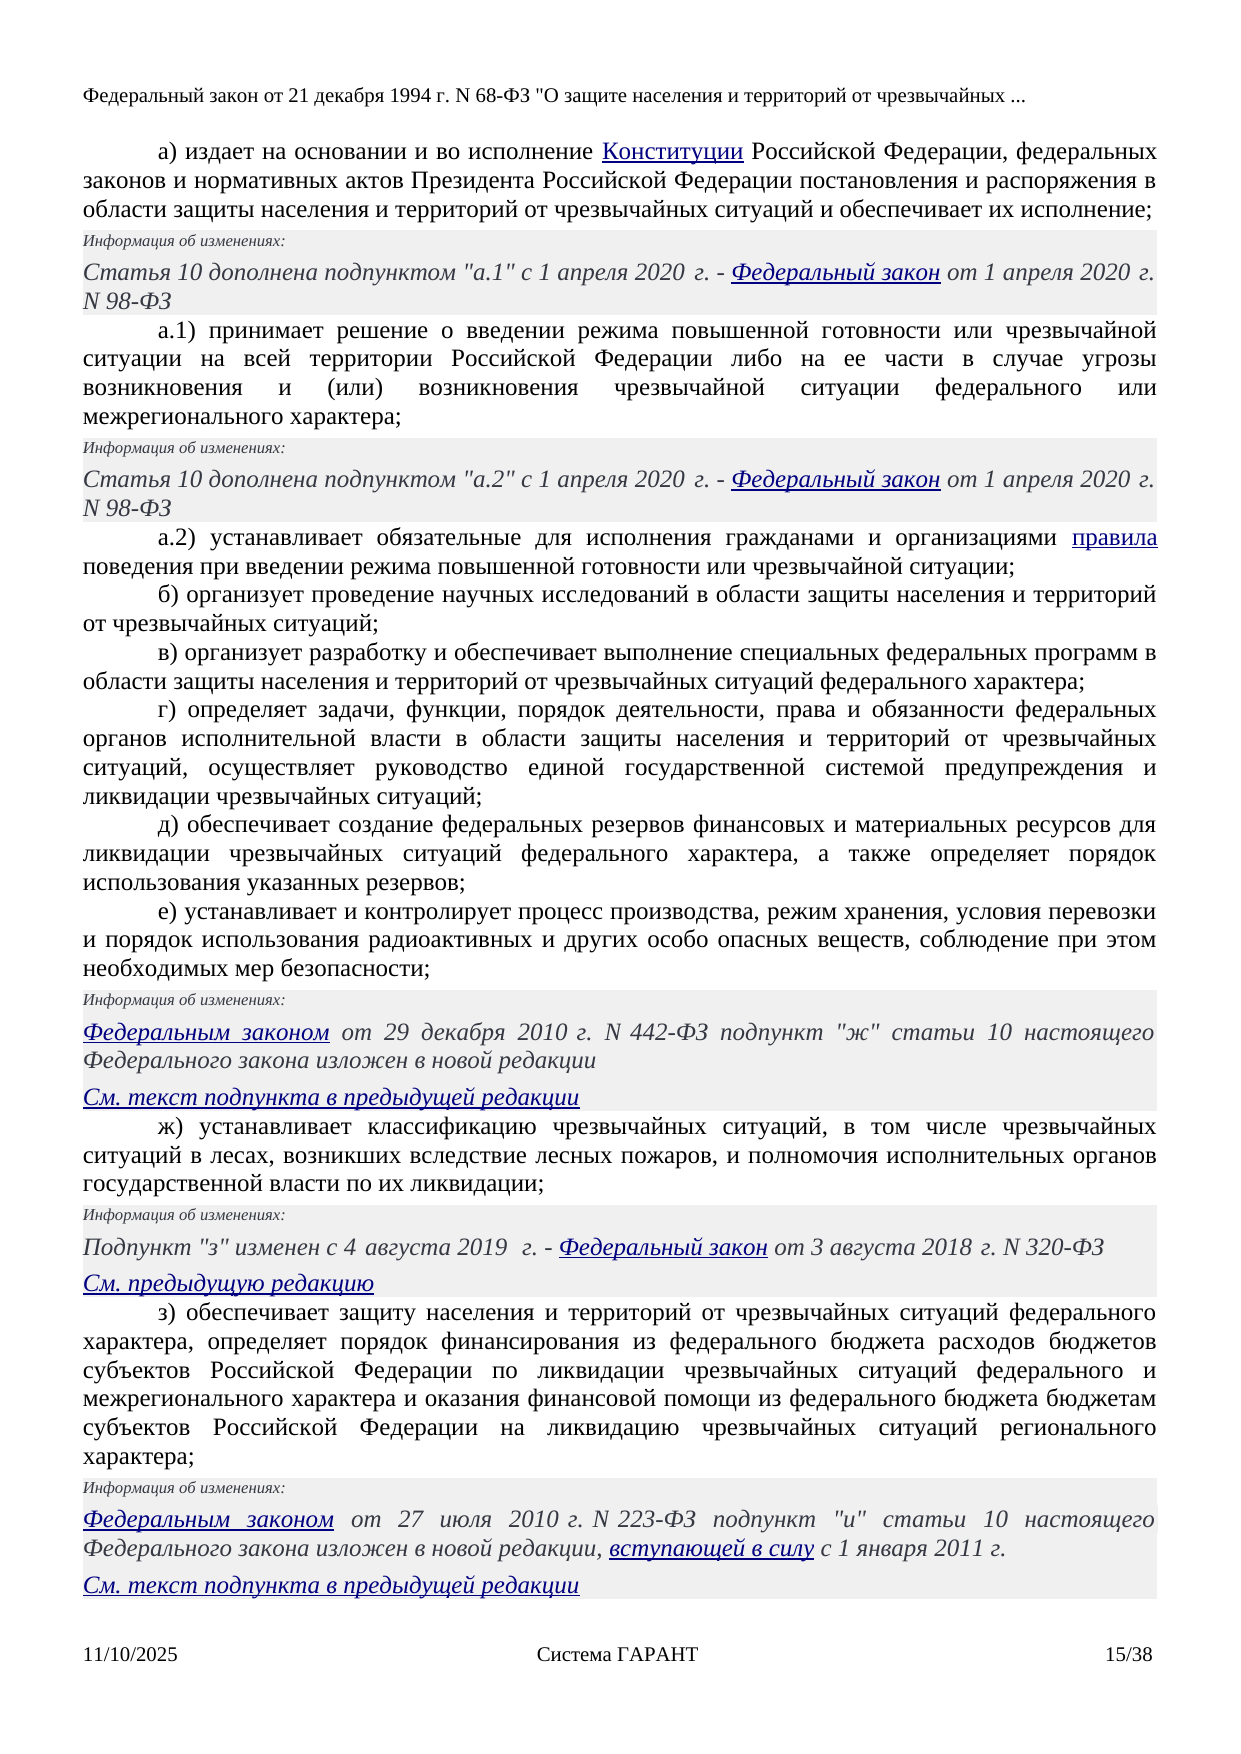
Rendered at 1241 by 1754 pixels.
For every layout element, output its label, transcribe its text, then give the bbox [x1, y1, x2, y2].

text Статья 10 дополнена подпунктом "а.2" с 1 апреля 2020 г. - Федеральный закон от 1 апреля 2020 г. N 98-ФЗ [174, 493, 1157, 522]
text Федеральным законом от 27 июля 2010 г. N 223-ФЗ подпункт "и" статьи 10 настоящего Федерального закона изложен в новой редакции, вступающей в силу с 1 января 2011 г. [1009, 1533, 1157, 1562]
text См. предыдущую редакцию [83, 1268, 1157, 1297]
text а) издает на основании и во исполнение Конституции Российской Федерации, федеральных законов и нормативных актов Президента Российской Федерации постановления и распоряжения в области защиты населения и территорий от чрезвычайных ситуаций и обеспечивает их исполнение; [83, 136, 1157, 222]
text Федеральным законом от 29 декабря 2010 г. N 442-ФЗ подпункт "ж" статьи 10 настоящего Федерального закона изложен в новой редакции [599, 1046, 1157, 1074]
text ж) устанавливает классификацию чрезвычайных ситуаций, в том числе чрезвычайных ситуаций в лесах, возникших вследствие лесных пожаров, и полномочия исполнительных органов государственной власти по их ликвидации; [83, 1111, 1157, 1197]
text Информация об изменениях: [287, 230, 1157, 249]
text Статья 10 дополнена подпунктом "а.1" с 1 апреля 2020 г. - Федеральный закон от 1 апреля 2020 г. N 98-ФЗ [174, 286, 1157, 315]
text г) определяет задачи, функции, порядок деятельности, права и обязанности федеральных органов исполнительной власти в области защиты населения и территорий от чрезвычайных ситуаций, осуществляет руководство единой государственной системой предупреждения и ликвидации чрезвычайных ситуаций; [83, 694, 1157, 809]
text б) организует проведение научных исследований в области защиты населения и территорий от чрезвычайных ситуаций; [83, 579, 1157, 637]
text См. текст подпункта в предыдущей редакции [582, 1570, 1157, 1599]
text з) обеспечивает защиту населения и территорий от чрезвычайных ситуаций федерального характера, определяет порядок финансирования из федерального бюджета расходов бюджетов субъектов Российской Федерации по ликвидации чрезвычайных ситуаций федерального и межрегионального характера и оказания финансовой помощи из федерального бюджета бюджетам субъектов Российской Федерации на ликвидацию чрезвычайных ситуаций регионального характера; [83, 1297, 1157, 1470]
text в) организует разработку и обеспечивает выполнение специальных федеральных программ в области защиты населения и территорий от чрезвычайных ситуаций федерального характера; [83, 637, 1157, 694]
text Информация об изменениях: [287, 990, 1157, 1009]
text См. текст подпункта в предыдущей редакции [582, 1082, 1157, 1111]
text Информация об изменениях: [287, 1478, 1157, 1497]
text Информация об изменениях: [287, 1205, 1157, 1224]
text д) обеспечивает создание федеральных резервов финансовых и материальных ресурсов для ликвидации чрезвычайных ситуаций федерального характера, а также определяет порядок использования указанных резервов; [83, 809, 1157, 896]
text а.1) принимает решение о введении режима повышенной готовности или чрезвычайной ситуации на всей территории Российской Федерации либо на ее части в случае угрозы возникновения и (или) возникновения чрезвычайной ситуации федерального или межрегионального характера; [83, 315, 1157, 430]
text а.2) устанавливает обязательные для исполнения гражданами и организациями правила поведения при введении режима повышенной готовности или чрезвычайной ситуации; [83, 522, 1157, 579]
text е) устанавливает и контролирует процесс производства, режим хранения, условия перевозки и порядок использования радиоактивных и других особо опасных веществ, соблюдение при этом необходимых мер безопасности; [83, 896, 1157, 982]
text Информация об изменениях: [287, 438, 1157, 457]
